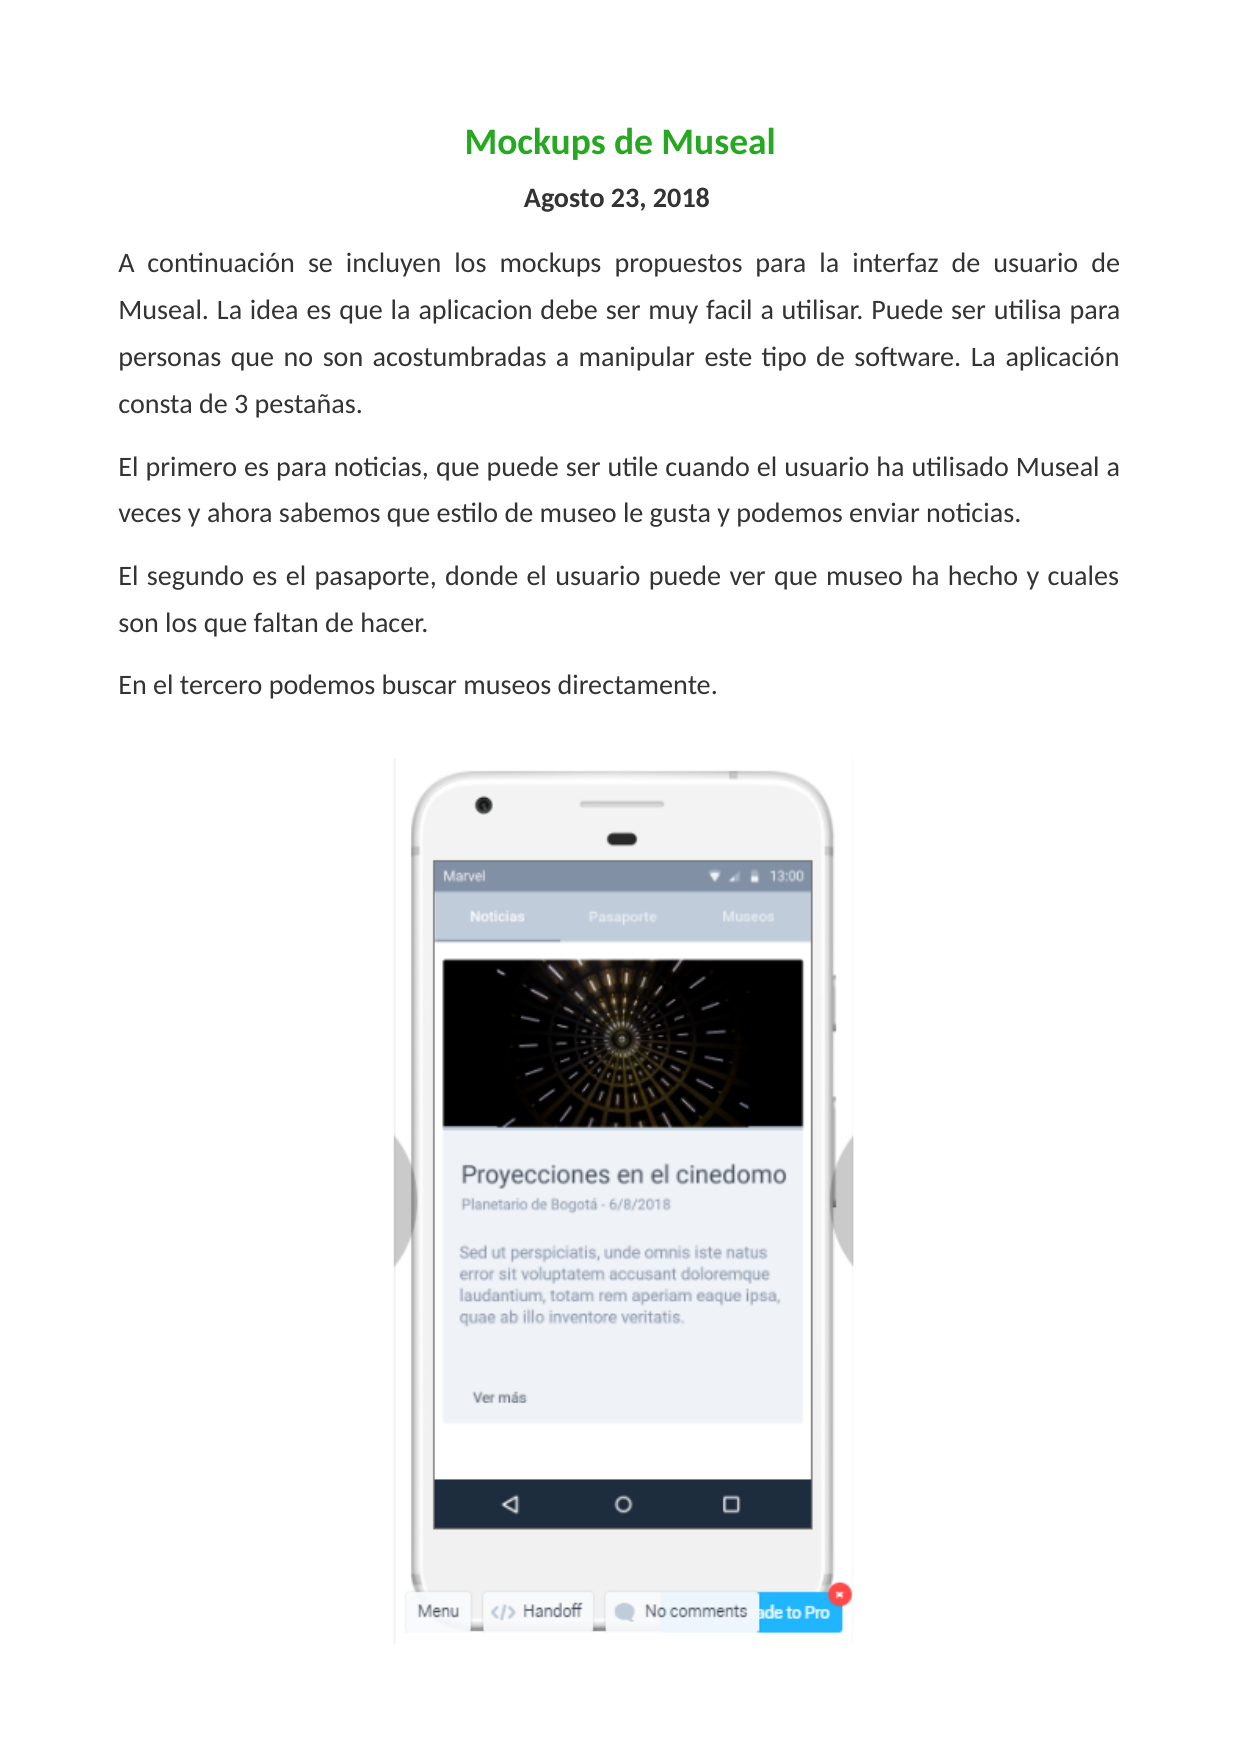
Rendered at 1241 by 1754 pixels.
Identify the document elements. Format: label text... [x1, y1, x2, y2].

text A continuación se incluyen los mockups propuestos para la interfaz de usuario de Museal. La idea es que la aplicacion debe ser muy facil a utilisar. Puede ser utilisa para personas que no son acostumbradas a manipular este tipo de software. La aplicación consta de 3 pestañas. [118, 233, 1122, 421]
text Mockups de Museal [118, 118, 1122, 164]
text El primero es para noticias, que puede ser utile cuando el usuario ha utilisado Museal a veces y ahora sabemos que estilo de museo le gusta y podemos enviar noticias. [118, 436, 1122, 530]
text En el tercero podemos buscar museos directamente. [118, 655, 1122, 702]
text El segundo es el pasaporte, donde el usuario puede ver que museo ha hecho y cuales son los que faltan de hacer. [118, 546, 1122, 639]
subtitle Agosto 23, 2018 [118, 179, 1122, 214]
picture [366, 751, 874, 1647]
